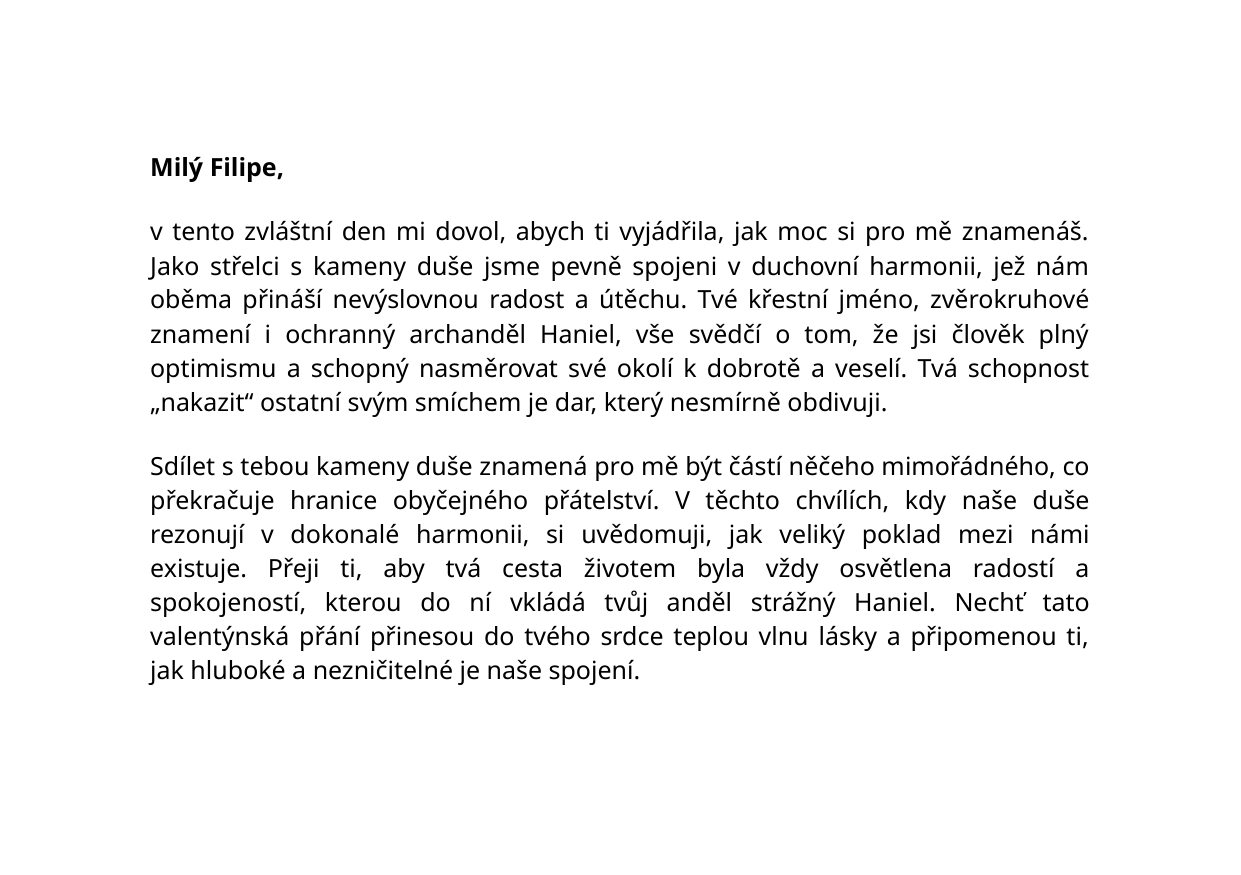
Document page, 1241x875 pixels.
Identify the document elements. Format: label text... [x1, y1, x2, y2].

text Milý Filipe, [150, 150, 1091, 184]
text Sdílet s tebou kameny duše znamená pro mě být částí něčeho mimořádného, co překračuje hranice obyčejného přátelství. V těchto chvílích, kdy naše duše rezonují v dokonalé harmonii, si uvědomuji, jak veliký poklad mezi námi existuje. Přeji ti, aby tvá cesta životem byla vždy osvětlena radostí a spokojeností, kterou do ní vkládá tvůj anděl strážný Haniel. Nechť tato valentýnská přání přinesou do tvého srdce teplou vlnu lásky a připomenou ti, jak hluboké a nezničitelné je naše spojení. [150, 448, 1091, 687]
text v tento zvláštní den mi dovol, abych ti vyjádřila, jak moc si pro mě znamenáš. Jako střelci s kameny duše jsme pevně spojeni v duchovní harmonii, jež nám oběma přináší nevýslovnou radost a útěchu. Tvé křestní jméno, zvěrokruhové znamení i ochranný archanděl Haniel, vše svědčí o tom, že jsi člověk plný optimismu a schopný nasměrovat své okolí k dobrotě a veselí. Tvá schopnost „nakazit“ ostatní svým smíchem je dar, který nesmírně obdivuji. [150, 214, 1091, 418]
